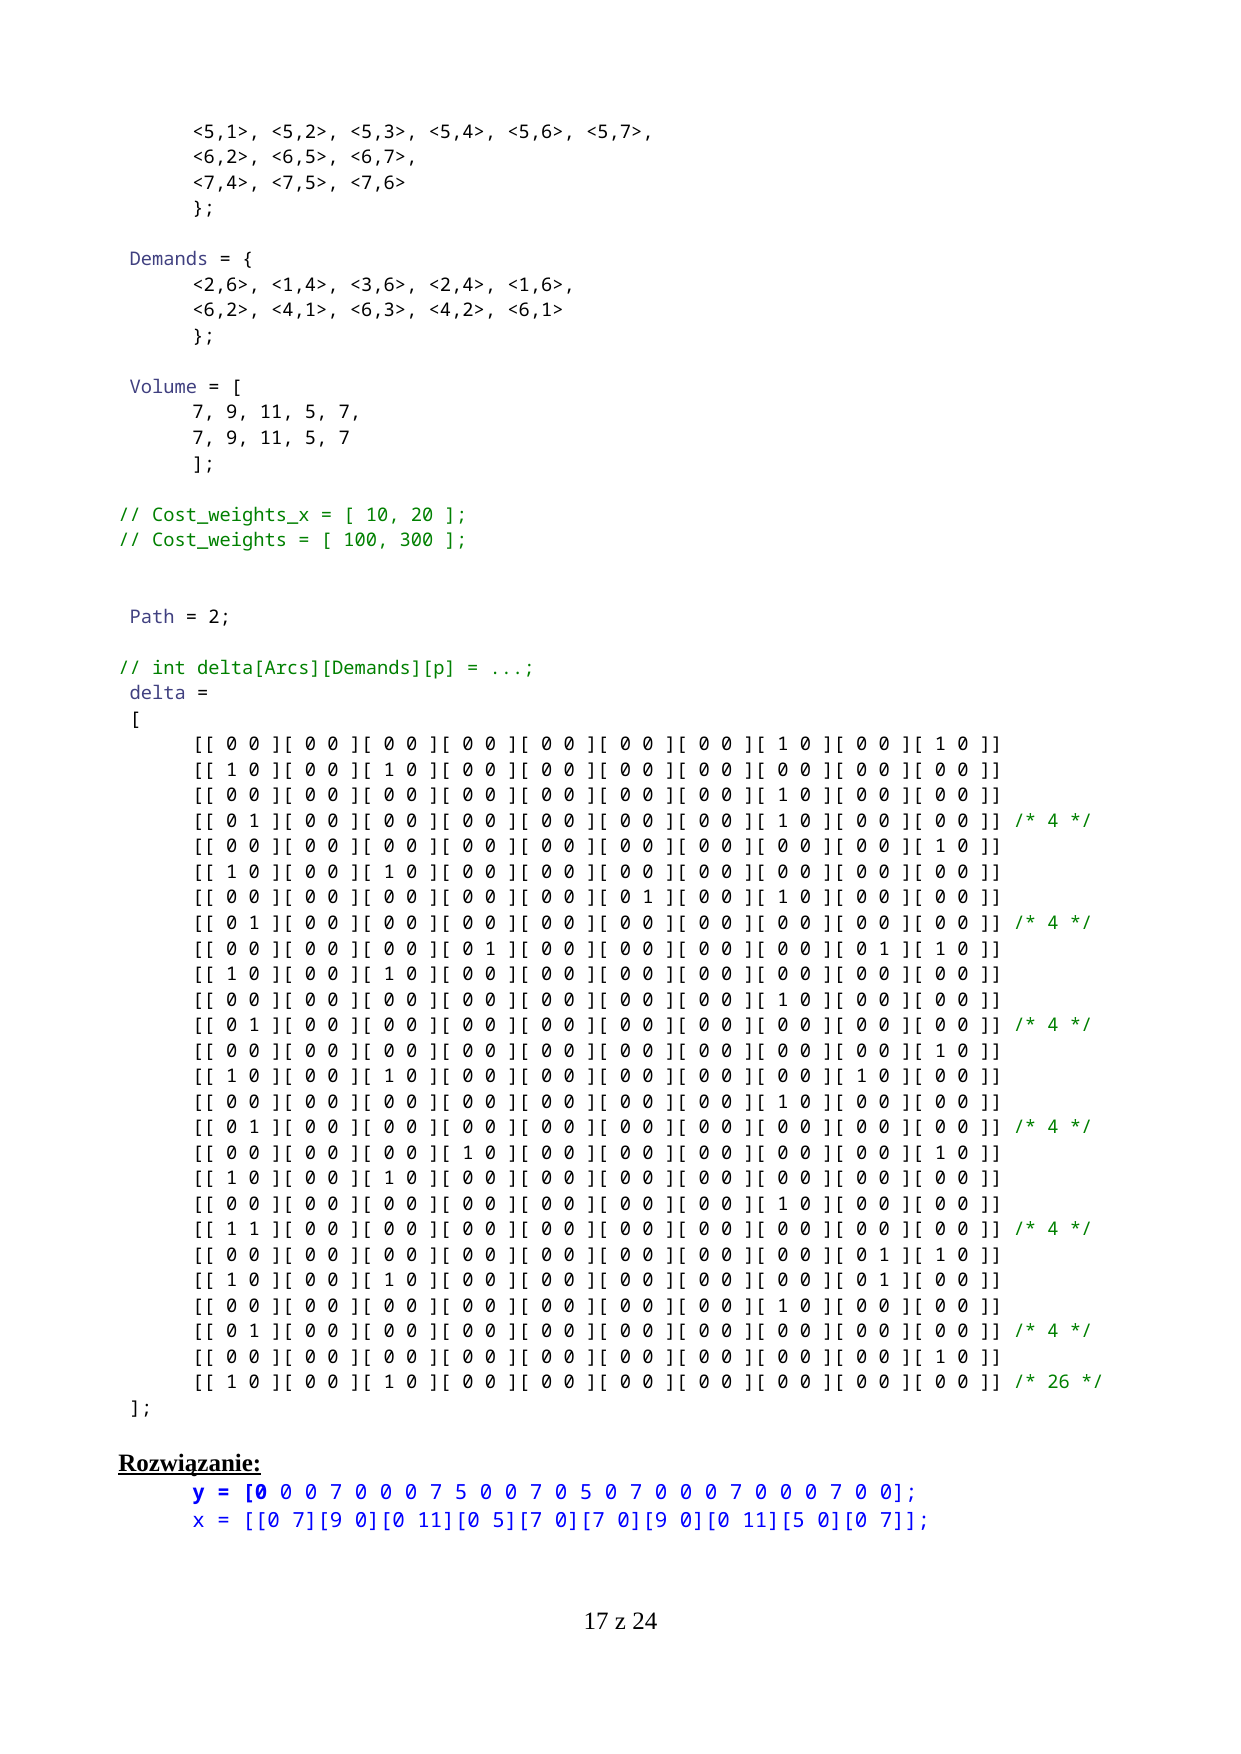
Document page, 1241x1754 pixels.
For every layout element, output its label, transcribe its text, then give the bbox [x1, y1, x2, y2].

text Volume = [ [118, 373, 1122, 399]
text [[ 0 0 ][ 0 0 ][ 0 0 ][ 0 0 ][ 0 0 ][ 0 0 ][ 0 0 ][ 0 0 ][ 0 1 ][ 1 0 ]] [118, 1241, 1122, 1267]
text Rozwiązanie: [118, 1448, 1122, 1477]
text // Cost_weights = [ 100, 300 ]; [118, 526, 1122, 552]
text [[ 0 1 ][ 0 0 ][ 0 0 ][ 0 0 ][ 0 0 ][ 0 0 ][ 0 0 ][ 0 0 ][ 0 0 ][ 0 0 ]] /* 4 */ [118, 909, 1122, 935]
text <7,4>, <7,5>, <7,6> [118, 169, 1122, 195]
text [[ 1 0 ][ 0 0 ][ 1 0 ][ 0 0 ][ 0 0 ][ 0 0 ][ 0 0 ][ 0 0 ][ 0 0 ][ 0 0 ]] [118, 858, 1122, 884]
text [[ 1 0 ][ 0 0 ][ 1 0 ][ 0 0 ][ 0 0 ][ 0 0 ][ 0 0 ][ 0 0 ][ 0 0 ][ 0 0 ]] [118, 756, 1122, 782]
text [[ 0 0 ][ 0 0 ][ 0 0 ][ 0 0 ][ 0 0 ][ 0 0 ][ 0 0 ][ 1 0 ][ 0 0 ][ 1 0 ]] [118, 731, 1122, 756]
text [[ 1 0 ][ 0 0 ][ 1 0 ][ 0 0 ][ 0 0 ][ 0 0 ][ 0 0 ][ 0 0 ][ 0 0 ][ 0 0 ]] [118, 1164, 1122, 1190]
text [[ 0 0 ][ 0 0 ][ 0 0 ][ 0 0 ][ 0 0 ][ 0 0 ][ 0 0 ][ 1 0 ][ 0 0 ][ 0 0 ]] [118, 1190, 1122, 1216]
text [[ 0 0 ][ 0 0 ][ 0 0 ][ 0 0 ][ 0 0 ][ 0 0 ][ 0 0 ][ 0 0 ][ 0 0 ][ 1 0 ]] [118, 1343, 1122, 1369]
text [[ 1 0 ][ 0 0 ][ 1 0 ][ 0 0 ][ 0 0 ][ 0 0 ][ 0 0 ][ 0 0 ][ 0 0 ][ 0 0 ]] /* 26 */ [118, 1369, 1122, 1394]
text y = [0 0 0 7 0 0 0 7 5 0 0 7 0 5 0 7 0 0 0 7 0 0 0 7 0 0]; [192, 1477, 1122, 1506]
text // int delta[Arcs][Demands][p] = ...; [118, 654, 1122, 679]
text [[ 1 0 ][ 0 0 ][ 1 0 ][ 0 0 ][ 0 0 ][ 0 0 ][ 0 0 ][ 0 0 ][ 1 0 ][ 0 0 ]] [118, 1062, 1122, 1088]
text [[ 0 0 ][ 0 0 ][ 0 0 ][ 0 1 ][ 0 0 ][ 0 0 ][ 0 0 ][ 0 0 ][ 0 1 ][ 1 0 ]] [118, 935, 1122, 960]
text // Cost_weights_x = [ 10, 20 ]; [118, 501, 1122, 526]
text }; [118, 195, 1122, 220]
text [[ 0 0 ][ 0 0 ][ 0 0 ][ 0 0 ][ 0 0 ][ 0 0 ][ 0 0 ][ 1 0 ][ 0 0 ][ 0 0 ]] [118, 1088, 1122, 1113]
text [[ 0 0 ][ 0 0 ][ 0 0 ][ 0 0 ][ 0 0 ][ 0 0 ][ 0 0 ][ 0 0 ][ 0 0 ][ 1 0 ]] [118, 833, 1122, 858]
text [[ 1 0 ][ 0 0 ][ 1 0 ][ 0 0 ][ 0 0 ][ 0 0 ][ 0 0 ][ 0 0 ][ 0 1 ][ 0 0 ]] [118, 1267, 1122, 1292]
text [[ 1 0 ][ 0 0 ][ 1 0 ][ 0 0 ][ 0 0 ][ 0 0 ][ 0 0 ][ 0 0 ][ 0 0 ][ 0 0 ]] [118, 960, 1122, 986]
text x = [[0 7][9 0][0 11][0 5][7 0][7 0][9 0][0 11][5 0][0 7]]; [192, 1506, 1122, 1534]
text [[ 0 0 ][ 0 0 ][ 0 0 ][ 0 0 ][ 0 0 ][ 0 0 ][ 0 0 ][ 1 0 ][ 0 0 ][ 0 0 ]] [118, 782, 1122, 807]
text [[ 0 0 ][ 0 0 ][ 0 0 ][ 0 0 ][ 0 0 ][ 0 0 ][ 0 0 ][ 1 0 ][ 0 0 ][ 0 0 ]] [118, 1292, 1122, 1318]
text 7, 9, 11, 5, 7, [118, 399, 1122, 424]
text [ [118, 705, 1122, 731]
text 7, 9, 11, 5, 7 [118, 424, 1122, 450]
text [[ 0 1 ][ 0 0 ][ 0 0 ][ 0 0 ][ 0 0 ][ 0 0 ][ 0 0 ][ 0 0 ][ 0 0 ][ 0 0 ]] /* 4 */ [118, 1011, 1122, 1037]
text delta = [118, 679, 1122, 705]
text [[ 0 0 ][ 0 0 ][ 0 0 ][ 1 0 ][ 0 0 ][ 0 0 ][ 0 0 ][ 0 0 ][ 0 0 ][ 1 0 ]] [118, 1139, 1122, 1164]
text [[ 0 0 ][ 0 0 ][ 0 0 ][ 0 0 ][ 0 0 ][ 0 1 ][ 0 0 ][ 1 0 ][ 0 0 ][ 0 0 ]] [118, 884, 1122, 909]
text [[ 0 0 ][ 0 0 ][ 0 0 ][ 0 0 ][ 0 0 ][ 0 0 ][ 0 0 ][ 1 0 ][ 0 0 ][ 0 0 ]] [118, 986, 1122, 1011]
text <6,2>, <6,5>, <6,7>, [118, 144, 1122, 169]
text [[ 0 1 ][ 0 0 ][ 0 0 ][ 0 0 ][ 0 0 ][ 0 0 ][ 0 0 ][ 1 0 ][ 0 0 ][ 0 0 ]] /* 4 */ [118, 807, 1122, 833]
text [[ 0 1 ][ 0 0 ][ 0 0 ][ 0 0 ][ 0 0 ][ 0 0 ][ 0 0 ][ 0 0 ][ 0 0 ][ 0 0 ]] /* 4 */ [118, 1318, 1122, 1343]
text ]; [118, 1394, 1122, 1420]
text <2,6>, <1,4>, <3,6>, <2,4>, <1,6>, [118, 271, 1122, 297]
text <6,2>, <4,1>, <6,3>, <4,2>, <6,1> [118, 297, 1122, 322]
text ]; [118, 450, 1122, 475]
text <5,1>, <5,2>, <5,3>, <5,4>, <5,6>, <5,7>, [118, 118, 1122, 144]
text [[ 1 1 ][ 0 0 ][ 0 0 ][ 0 0 ][ 0 0 ][ 0 0 ][ 0 0 ][ 0 0 ][ 0 0 ][ 0 0 ]] /* 4 */ [118, 1216, 1122, 1241]
text Path = 2; [118, 603, 1122, 628]
text Demands = { [118, 246, 1122, 271]
text [[ 0 1 ][ 0 0 ][ 0 0 ][ 0 0 ][ 0 0 ][ 0 0 ][ 0 0 ][ 0 0 ][ 0 0 ][ 0 0 ]] /* 4 */ [118, 1113, 1122, 1139]
text [[ 0 0 ][ 0 0 ][ 0 0 ][ 0 0 ][ 0 0 ][ 0 0 ][ 0 0 ][ 0 0 ][ 0 0 ][ 1 0 ]] [118, 1037, 1122, 1062]
text }; [118, 322, 1122, 348]
